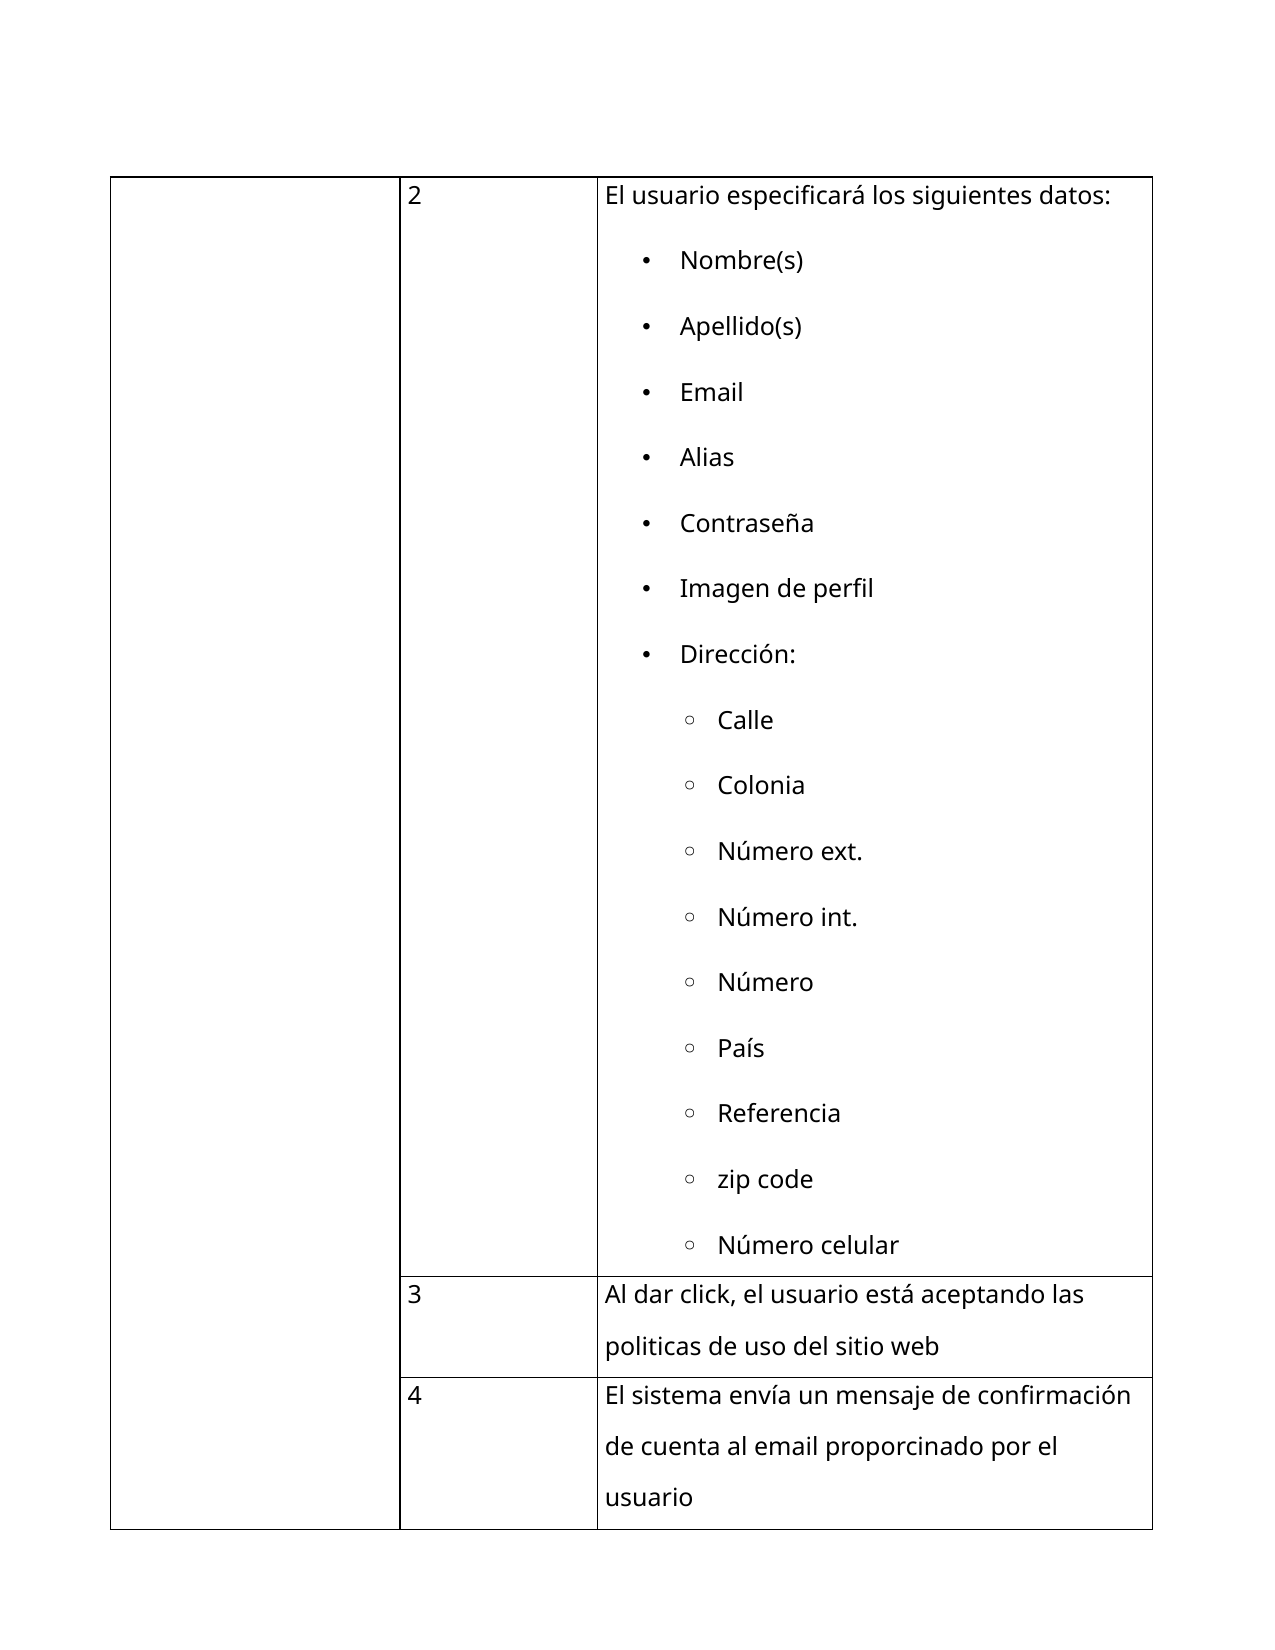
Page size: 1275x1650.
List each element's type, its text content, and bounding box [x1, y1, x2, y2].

table_cell 2 [401, 178, 597, 1276]
table_cell [111, 178, 399, 1528]
table_cell El usuario especificará los siguientes datos: Nombre(s) Apellido(s) Email Alias Contraseña Imagen de perfil Dirección: Calle Colonia Número ext. Número int. Número País Referencia zip code Número celular [598, 178, 1152, 1276]
table_cell 3 [401, 1277, 597, 1377]
table_cell El sistema envía un mensaje de confirmación de cuenta al email proporcinado por el usuario [598, 1378, 1152, 1528]
table_cell Al dar click, el usuario está aceptando las politicas de uso del sitio web [598, 1277, 1152, 1377]
table_cell 4 [401, 1378, 597, 1528]
